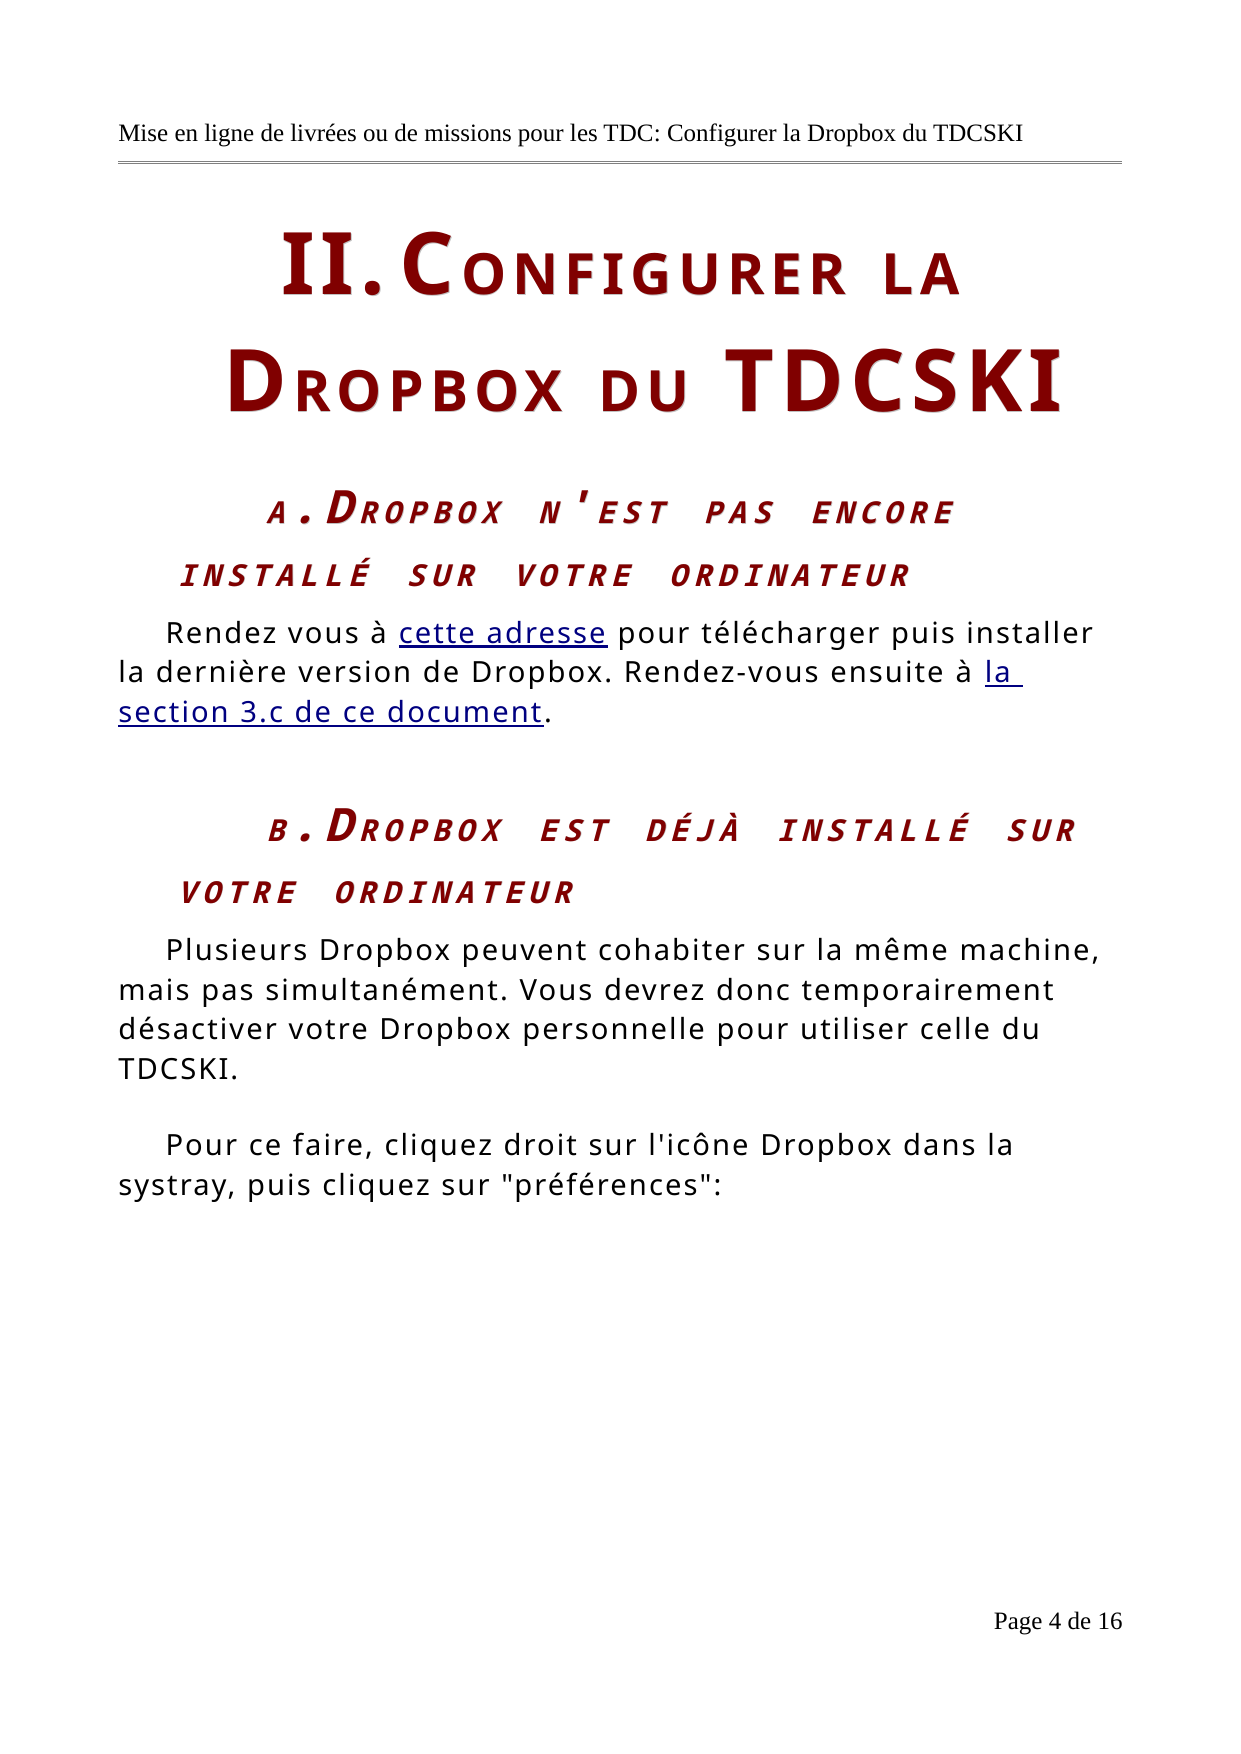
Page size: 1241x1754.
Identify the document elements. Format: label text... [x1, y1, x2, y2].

text Plusieurs Dropbox peuvent cohabiter sur la même machine, mais pas simultanément. Vous devrez donc temporairement désactiver votre Dropbox personnelle pour utiliser celle du TDCSKI. [118, 929, 1122, 1088]
text Rendez vous à cette adresse pour télécharger puis installer la dernière version de Dropbox. Rendez-vous ensuite à la section 3.c de ce document. [118, 612, 1122, 731]
subtitle Configurer la Dropbox du TDCSKI [118, 202, 1122, 437]
text Pour ce faire, cliquez droit sur l'icône Dropbox dans la systray, puis cliquez sur "préférences": [118, 1124, 1122, 1203]
subtitle Dropbox est déjà installé sur votre ordinateur [177, 792, 1122, 917]
subtitle Dropbox n'est pas encore installé sur votre ordinateur [177, 474, 1122, 599]
